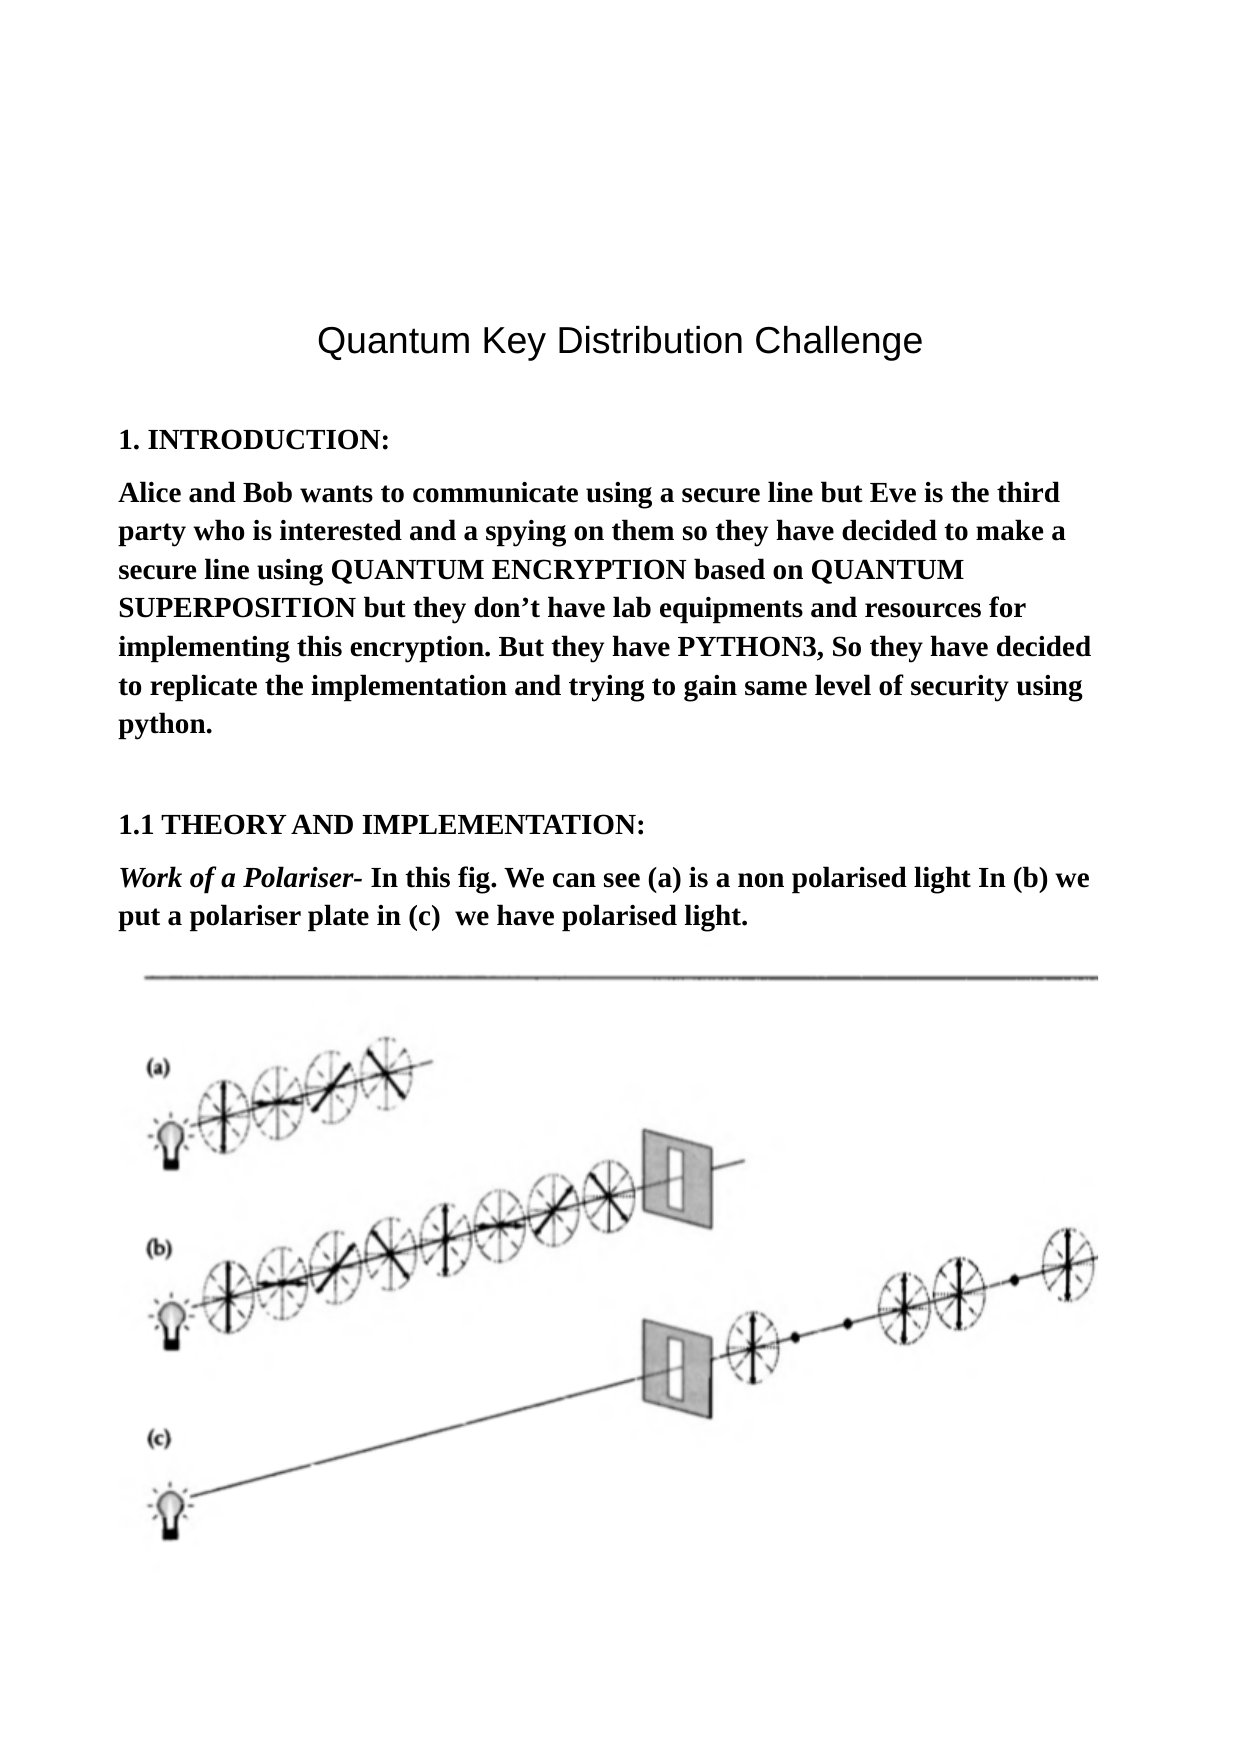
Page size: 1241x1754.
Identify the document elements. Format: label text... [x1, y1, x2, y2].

text Alice and Bob wants to communicate using a secure line but Eve is the third party who is interested and a spying on them so they have decided to make a secure line using QUANTUM ENCRYPTION based on QUANTUM SUPERPOSITION but they don’t have lab equipments and resources for implementing this encryption. But they have PYTHON3, So they have decided to replicate the implementation and trying to gain same level of security using python. [118, 475, 1122, 740]
text 1. INTRODUCTION: [118, 422, 1122, 455]
text Work of a Polariser- In this fig. We can see (a) is a non polarised light In (b) we put a polariser plate in (c) we have polarised light. [118, 860, 1122, 932]
subtitle Quantum Key Distribution Challenge [118, 318, 1122, 362]
text 1.1 THEORY AND IMPLEMENTATION: [118, 807, 1122, 840]
picture [116, 933, 1099, 1599]
